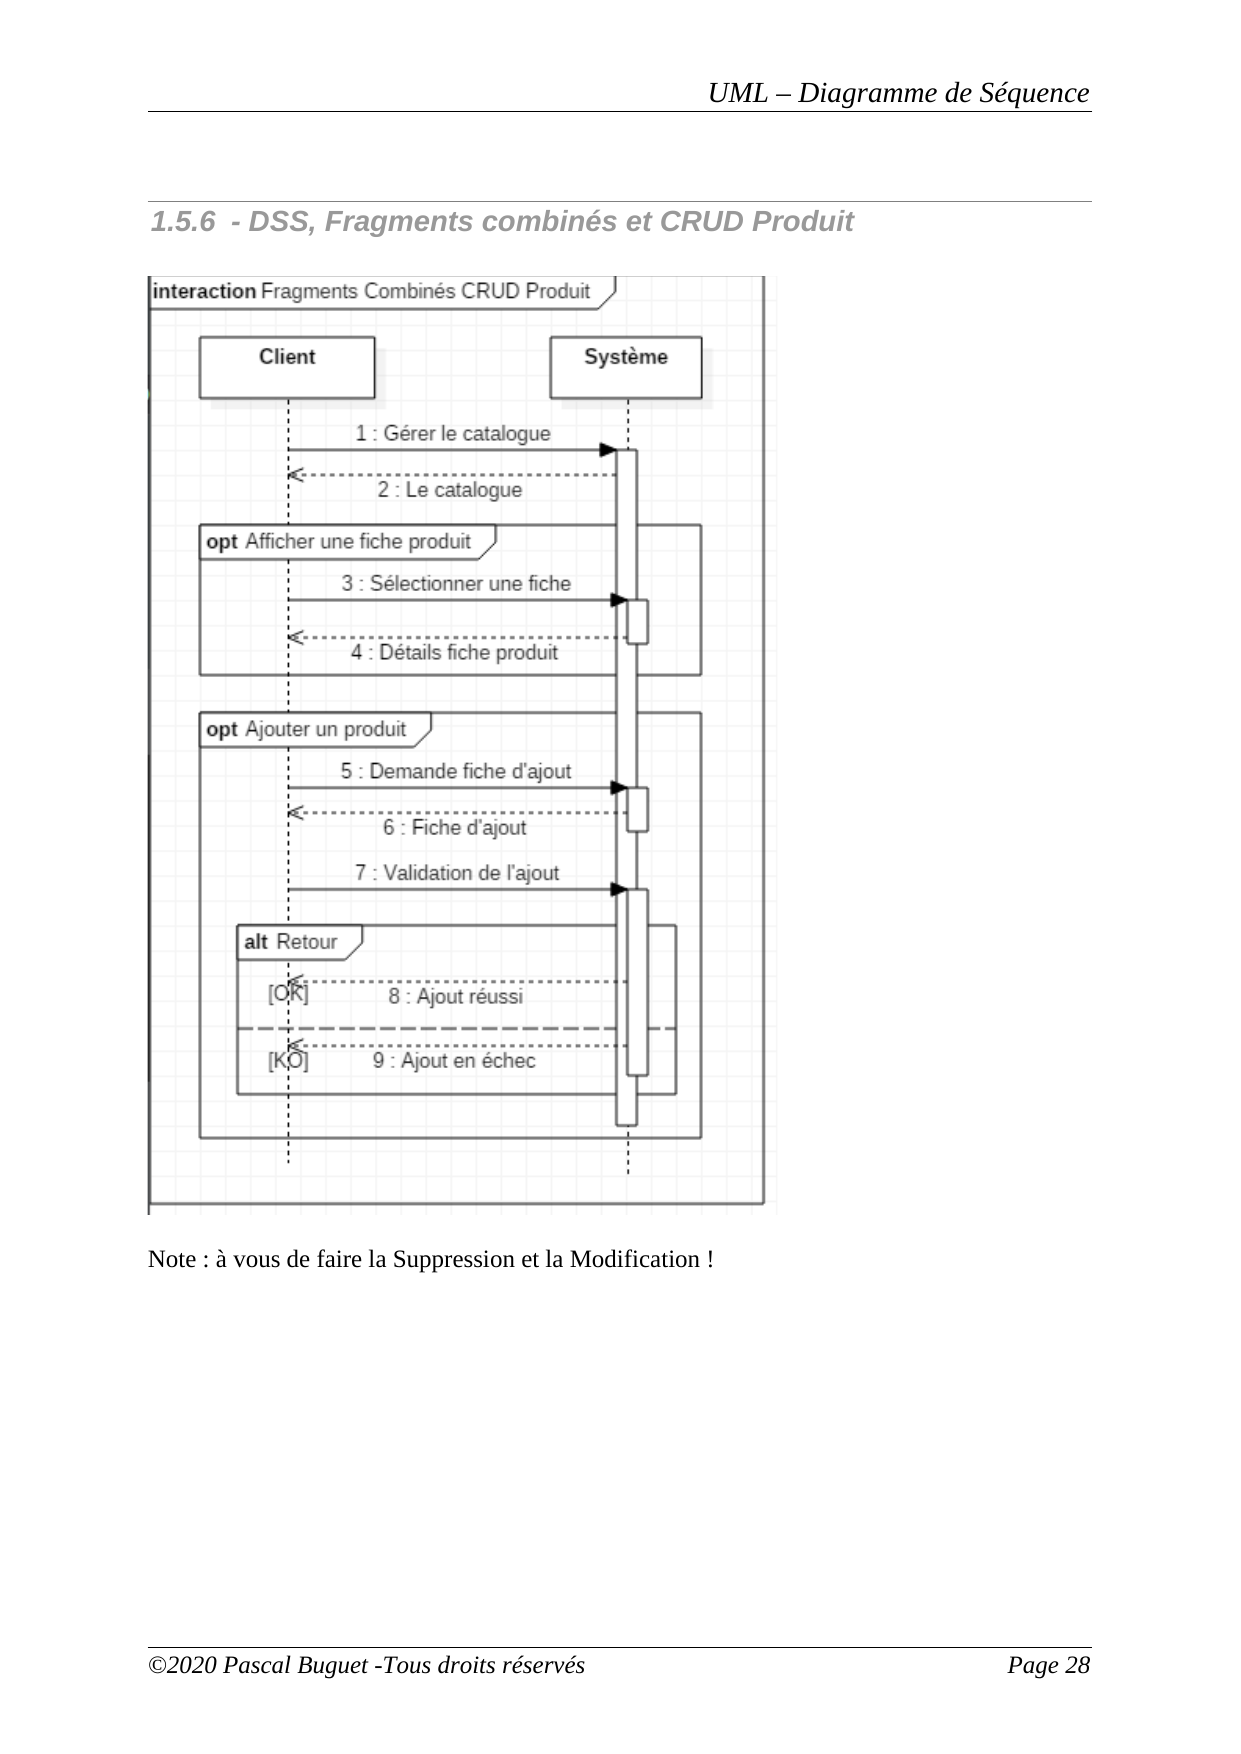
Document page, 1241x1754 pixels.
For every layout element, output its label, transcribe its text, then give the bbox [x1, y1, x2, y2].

text Note : à vous de faire la Suppression et la Modification ! [148, 1244, 1092, 1272]
subtitle - DSS, Fragments combinés et CRUD Produit [148, 202, 1092, 241]
picture [147, 276, 778, 1215]
